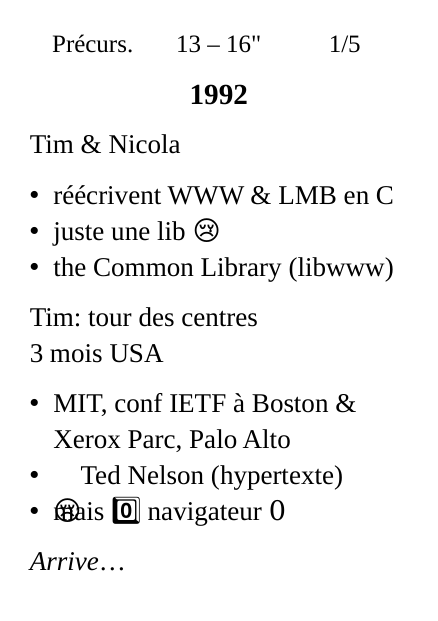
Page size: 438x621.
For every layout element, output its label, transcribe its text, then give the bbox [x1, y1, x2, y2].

list juste une lib 😢 [29, 215, 407, 246]
list 🤝 Ted Nelson (hypertexte) [29, 459, 407, 490]
table_header Précurs. [30, 30, 155, 62]
list the Common Library (libwww) [29, 251, 407, 282]
text Arrive… [29, 545, 407, 576]
list mais 0️⃣ navigateur 😢 [29, 495, 407, 526]
text Tim & Nicola [29, 128, 407, 160]
table_header 1/5 [281, 30, 407, 62]
table_header 13 – 16" [155, 30, 281, 62]
list MIT, conf IETF à Boston & Xerox Parc, Palo Alto [29, 387, 407, 454]
list réécrivent WWW & LMB en C [29, 179, 407, 210]
text Tim: tour des centres 🙏 3 mois USA [29, 301, 407, 368]
subtitle 1992 [29, 77, 407, 111]
